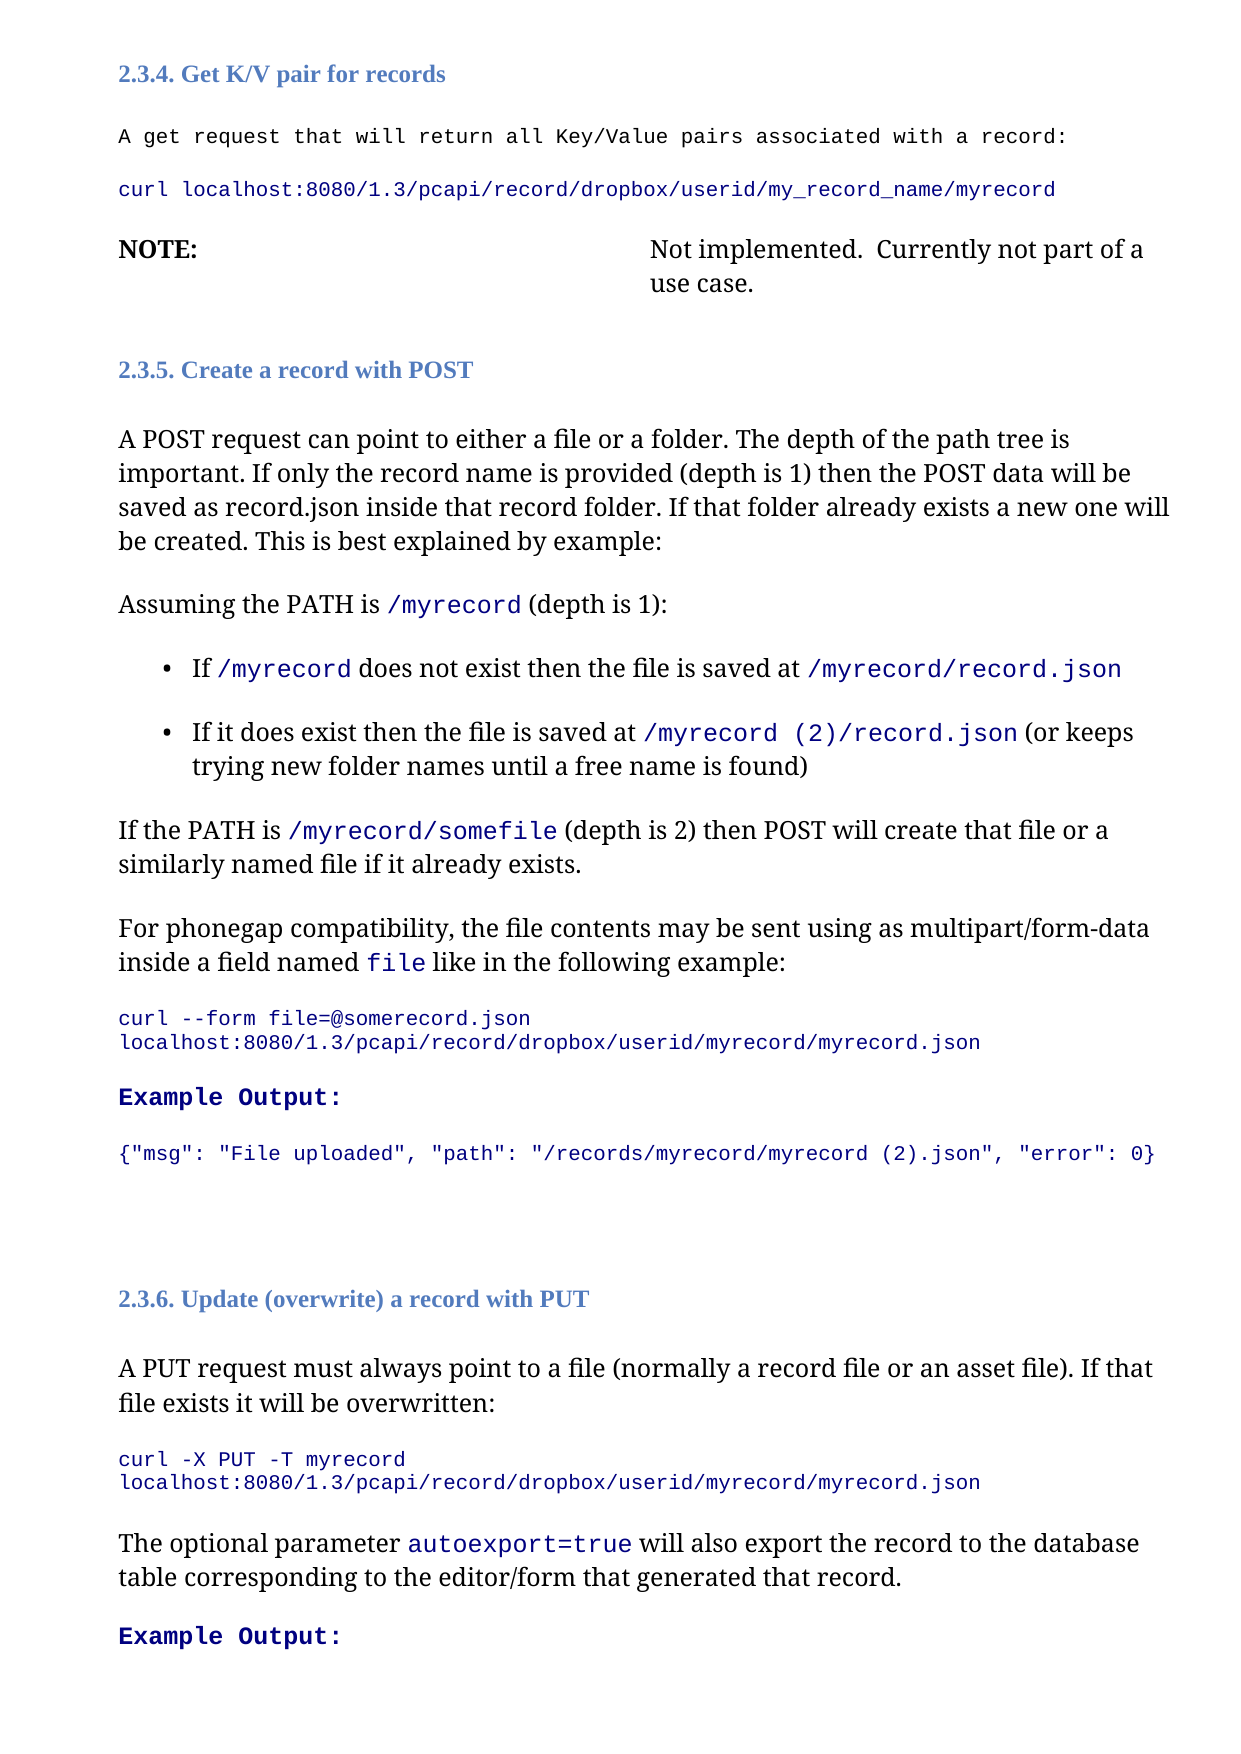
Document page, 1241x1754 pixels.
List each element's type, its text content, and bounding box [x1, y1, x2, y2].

subtitle 2.3.6. Update (overwrite) a record with PUT [118, 1284, 1181, 1313]
text The optional parameter autoexport=true will also export the record to the database table corresponding to the editor/form that generated that record. [118, 1526, 1181, 1594]
text A get request that will return all Key/Value pairs associated with a record: [118, 126, 1181, 149]
table_header {"msg": "File uploaded", "path": "/records/myrecord/myrecord (2).json", "error": 0} [118, 1143, 1181, 1196]
text Example Output: [118, 1085, 1181, 1113]
text Assuming the PATH is /myrecord (depth is 1): [118, 587, 1181, 621]
list If it does exist then the file is saved at /myrecord (2)/record.json (or keeps trying new folder names until a free name is found) [162, 715, 1181, 783]
table_header Not implemented. Currently not part of a use case. [650, 232, 1181, 330]
text curl --form file=@somerecord.json localhost:8080/1.3/pcapi/record/dropbox/userid/myrecord/myrecord.json [118, 1008, 1181, 1055]
text curl -X PUT -T myrecord localhost:8080/1.3/pcapi/record/dropbox/userid/myrecord/myrecord.json [118, 1449, 1181, 1496]
text For phonegap compatibility, the file contents may be sent using as multipart/form-data inside a field named file like in the following example: [118, 910, 1181, 979]
text If the PATH is /myrecord/somefile (depth is 2) then POST will create that file or a similarly named file if it already exists. [118, 812, 1181, 881]
list If /myrecord does not exist then the file is saved at /myrecord/record.json [162, 651, 1181, 685]
subtitle 2.3.5. Create a record with POST [118, 355, 1181, 383]
table_header NOTE: [118, 232, 649, 330]
text curl localhost:8080/1.3/pcapi/record/dropbox/userid/my_record_name/myrecord [118, 179, 1181, 203]
text A POST request can point to either a file or a folder. The depth of the path tree is important. If only the record name is provided (depth is 1) then the POST data will be saved as record.json inside that record folder. If that folder already exists a new one will be created. This is best explained by example: [118, 421, 1181, 558]
text A PUT request must always point to a file (normally a record file or an asset file). If that file exists it will be overwritten: [118, 1351, 1181, 1419]
subtitle 2.3.4. Get K/V pair for records [118, 59, 1181, 88]
text Example Output: [118, 1623, 1181, 1652]
